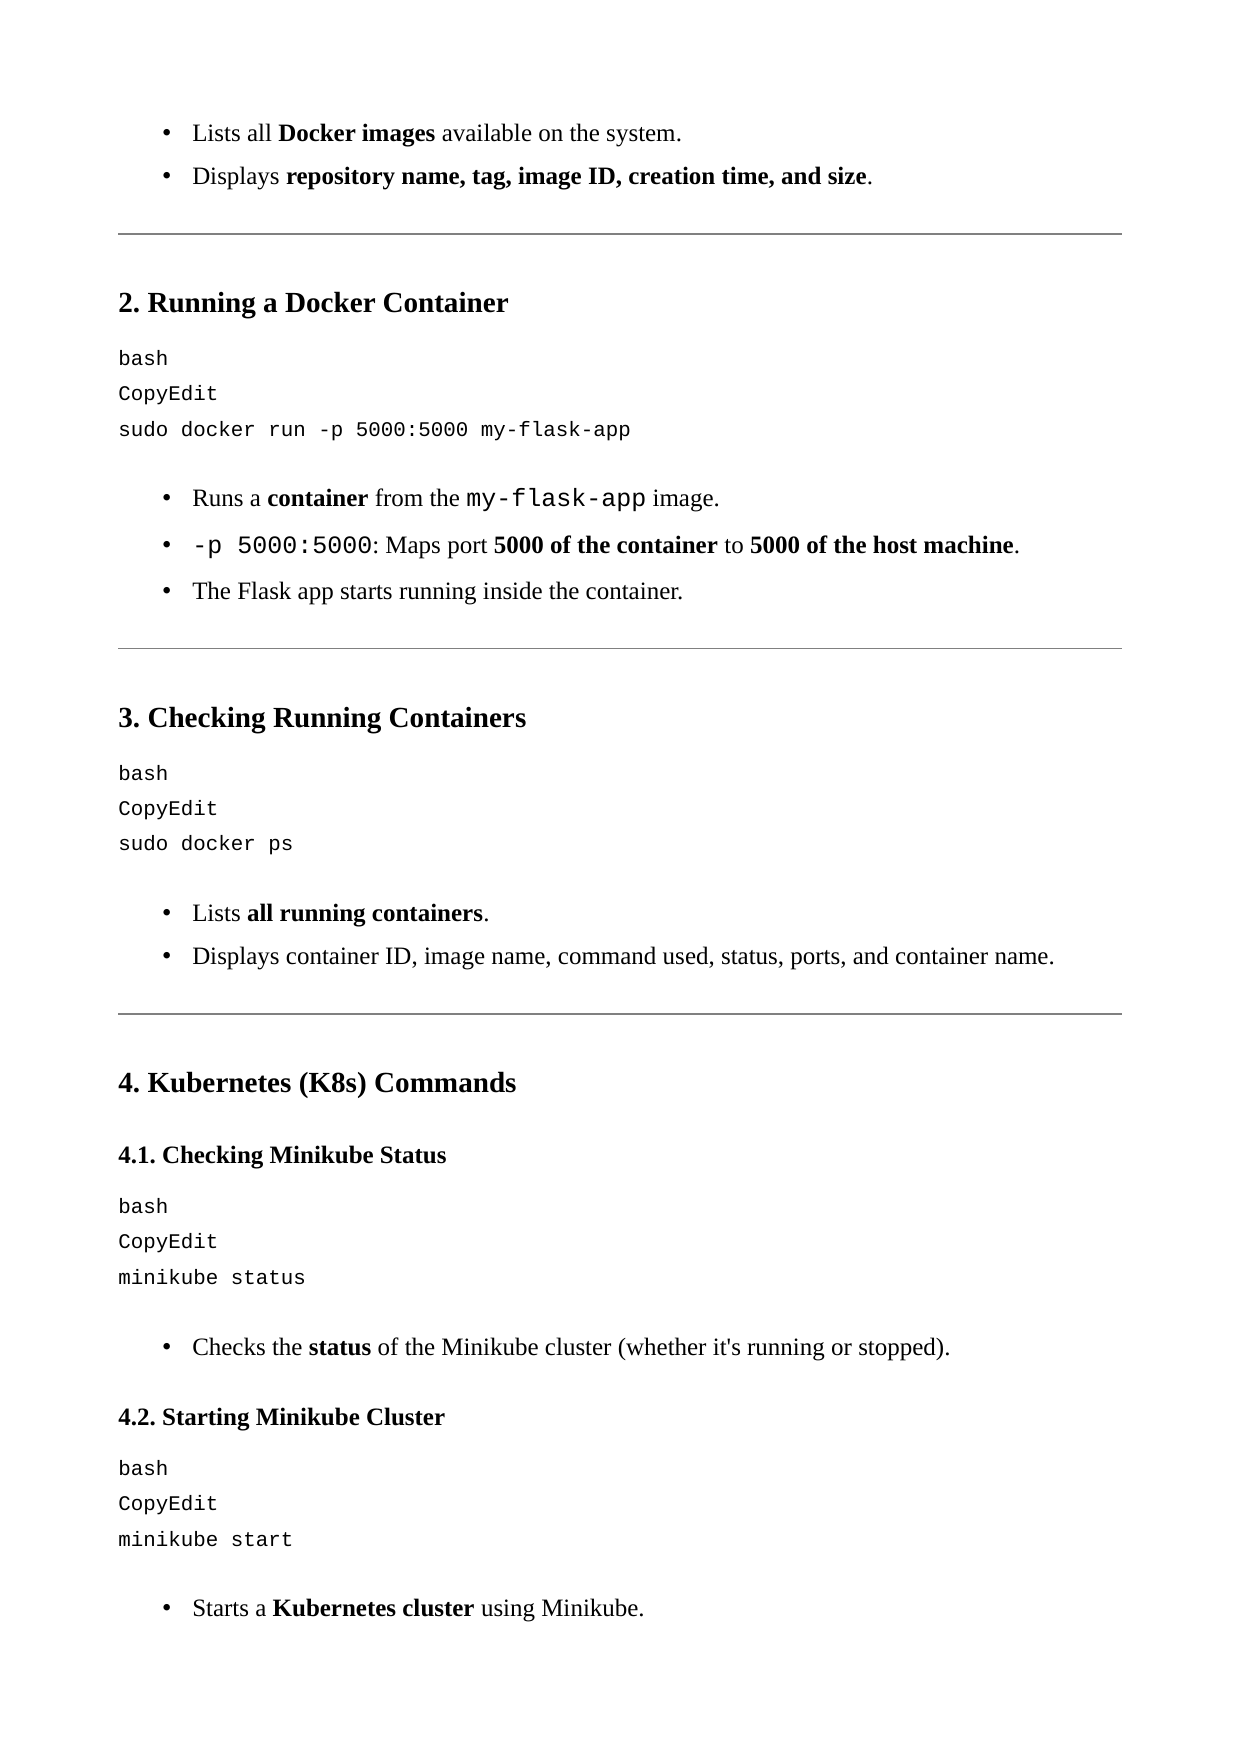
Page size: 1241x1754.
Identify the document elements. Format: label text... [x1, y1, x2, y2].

subtitle 4.2. Starting Minikube Cluster [118, 1402, 1122, 1431]
list Checks the status of the Minikube cluster (whether it's running or stopped). [162, 1332, 1122, 1361]
text CopyEdit [118, 1493, 1122, 1517]
list Runs a container from the my-flask-app image. [162, 483, 1122, 514]
list Lists all running containers. [162, 898, 1122, 927]
text bash [118, 348, 1122, 371]
subtitle 3. Checking Running Containers [118, 700, 1122, 733]
text CopyEdit [118, 798, 1122, 822]
text minikube status [118, 1267, 1122, 1291]
text sudo docker run -p 5000:5000 my-flask-app [118, 419, 1122, 442]
text CopyEdit [118, 1232, 1122, 1255]
list The Flask app starts running inside the container. [162, 576, 1122, 605]
list Starts a Kubernetes cluster using Minikube. [162, 1593, 1122, 1622]
list Lists all Docker images available on the system. [162, 118, 1122, 147]
list -p 5000:5000: Maps port 5000 of the container to 5000 of the host machine. [162, 530, 1122, 561]
text bash [118, 1458, 1122, 1481]
list Displays container ID, image name, command used, status, ports, and container name. [162, 941, 1122, 970]
text sudo docker ps [118, 833, 1122, 857]
text bash [118, 1196, 1122, 1220]
subtitle 4. Kubernetes (K8s) Commands [118, 1065, 1122, 1099]
subtitle 2. Running a Docker Container [118, 285, 1122, 318]
list Displays repository name, tag, image ID, creation time, and size. [162, 161, 1122, 190]
text bash [118, 763, 1122, 786]
subtitle 4.1. Checking Minikube Status [118, 1141, 1122, 1169]
text minikube start [118, 1528, 1122, 1552]
text CopyEdit [118, 383, 1122, 407]
